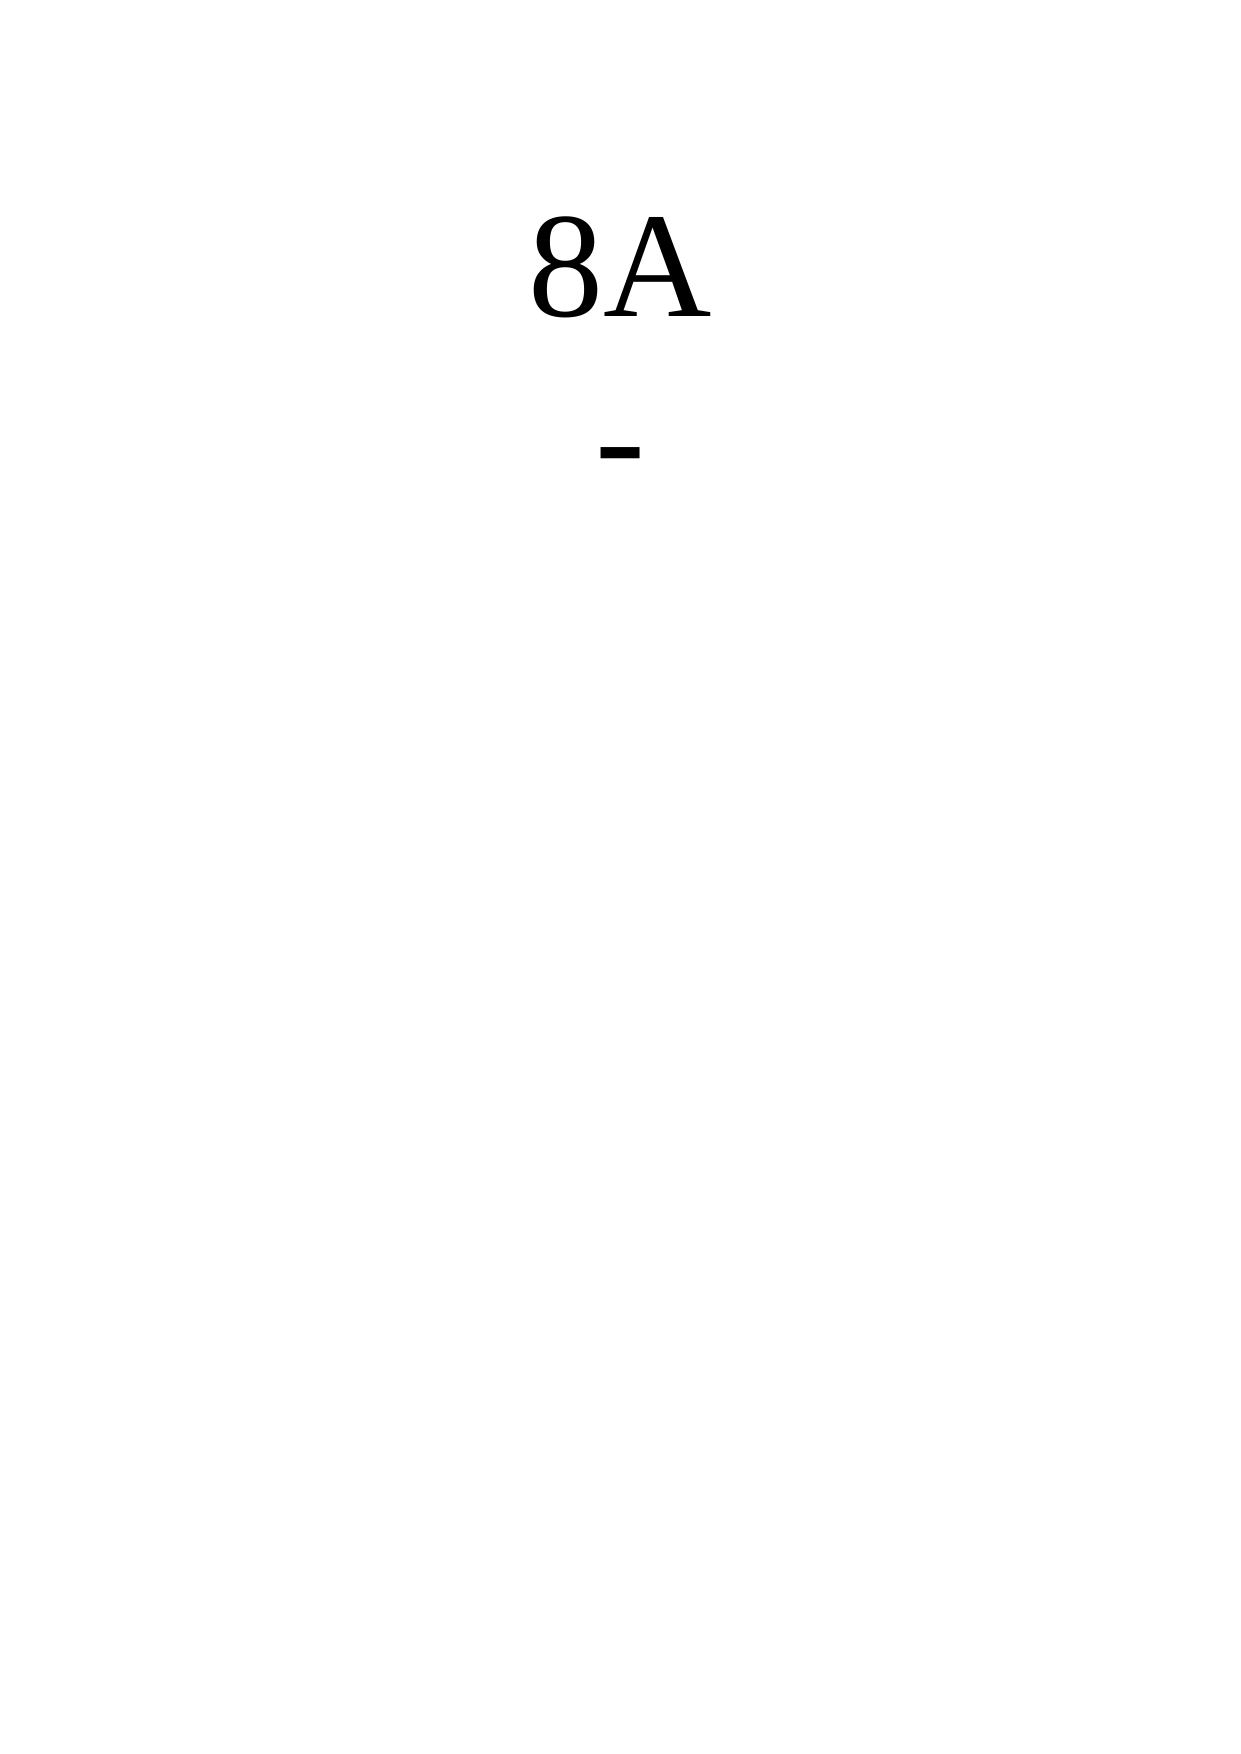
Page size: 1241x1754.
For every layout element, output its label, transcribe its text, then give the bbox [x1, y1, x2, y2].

text - [118, 349, 1122, 521]
text 8A [118, 176, 1122, 349]
